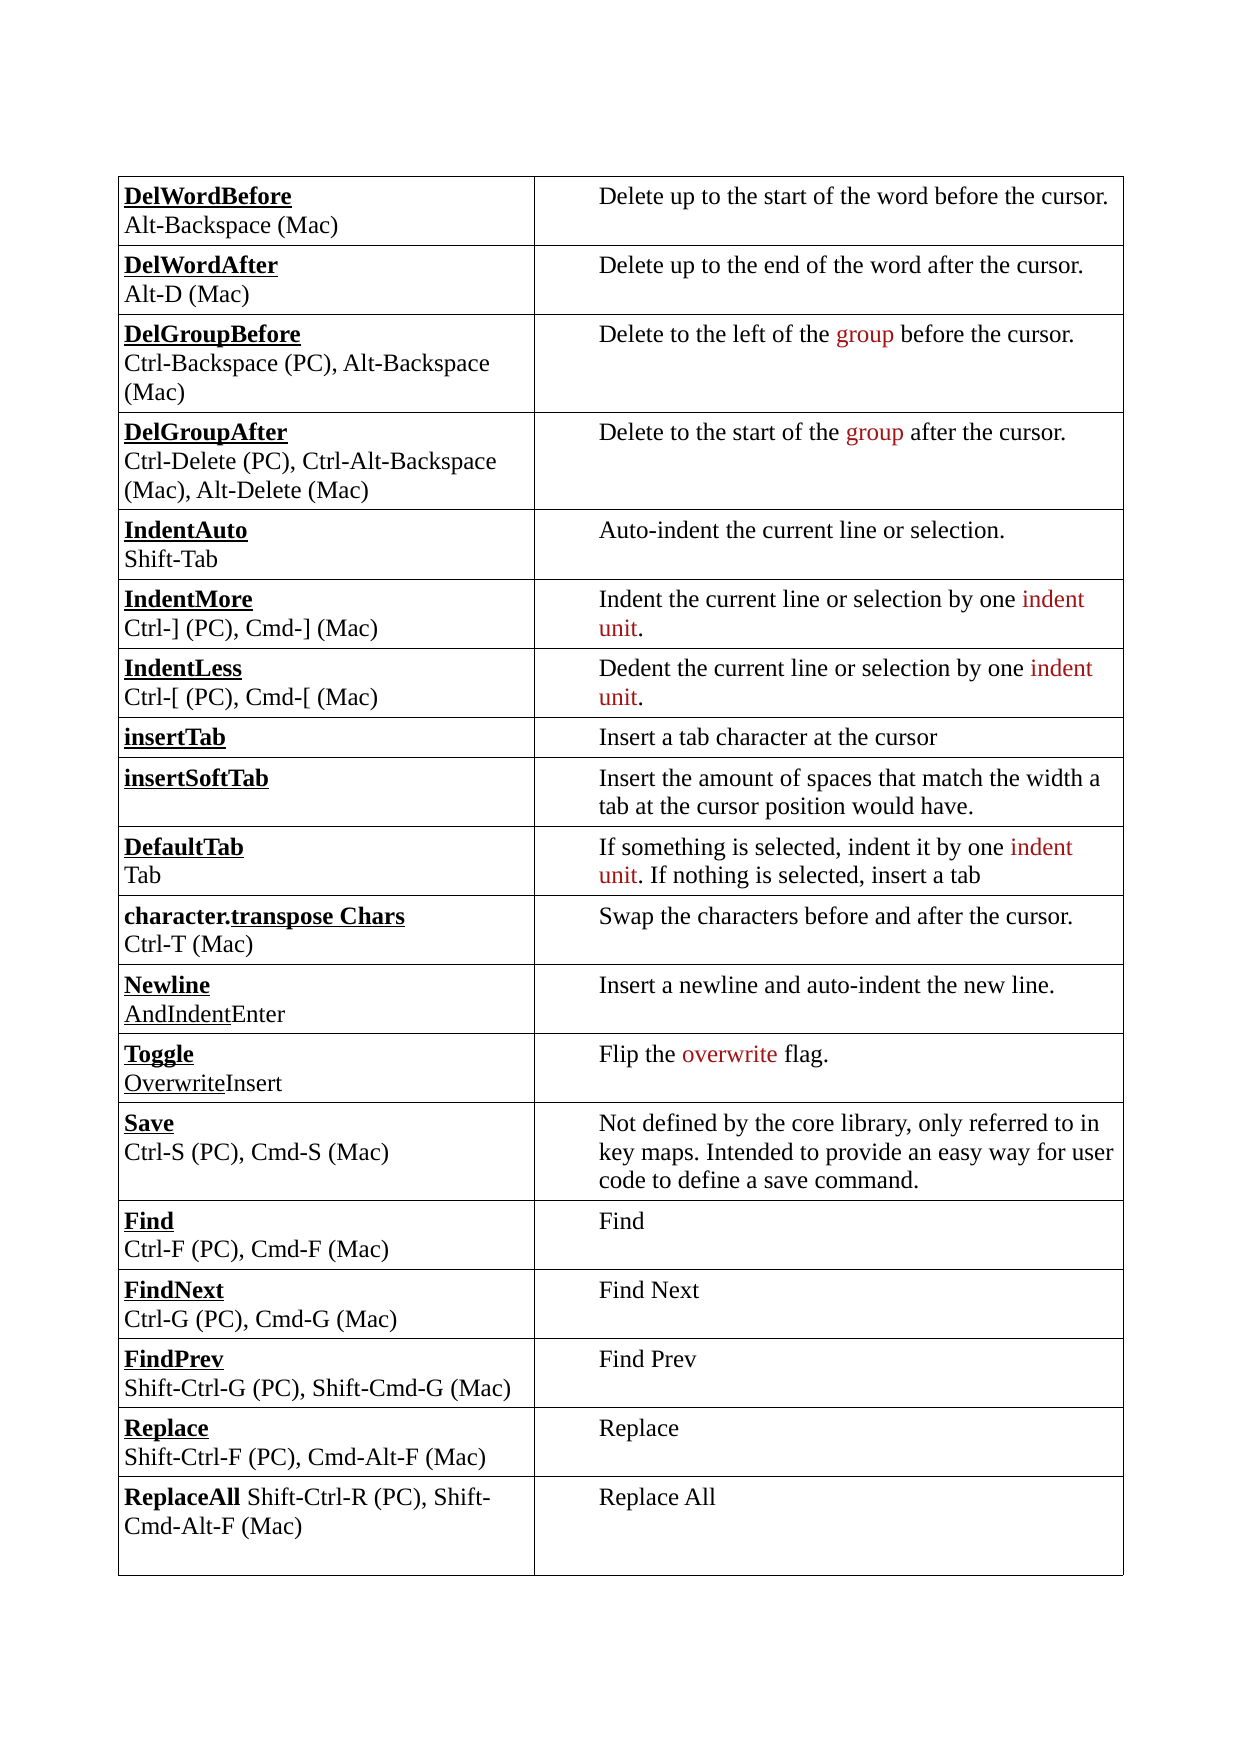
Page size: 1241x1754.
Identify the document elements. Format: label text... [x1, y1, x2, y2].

table_cell Find Ctrl-F (PC), Cmd-F (Mac) [119, 1201, 534, 1269]
table_cell Dedent the current line or selection by one indent unit. [535, 649, 1123, 717]
table_cell FindNext Ctrl-G (PC), Cmd-G (Mac) [119, 1270, 534, 1338]
table_header DelWordBefore Alt-Backspace (Mac) [119, 177, 534, 245]
table_cell IndentMore Ctrl-] (PC), Cmd-] (Mac) [119, 580, 534, 647]
table_cell IndentAuto Shift-Tab [119, 510, 534, 578]
table_cell Swap the characters before and after the cursor. [535, 896, 1123, 964]
table_cell Replace All [535, 1477, 1123, 1575]
table_cell DelGroupBefore Ctrl-Backspace (PC), Alt-Backspace (Mac) [119, 315, 534, 412]
table_cell Not defined by the core library, only referred to in key maps. Intended to provide an easy way for user code to define a save command. [535, 1103, 1123, 1200]
table_cell IndentLess Ctrl-[ (PC), Cmd-[ (Mac) [119, 649, 534, 717]
table_cell Newline AndIndentEnter [119, 965, 534, 1033]
table_cell Find Prev [535, 1339, 1123, 1407]
table_cell FindPrev Shift-Ctrl-G (PC), Shift-Cmd-G (Mac) [119, 1339, 534, 1407]
table_cell Delete up to the end of the word after the cursor. [535, 246, 1123, 314]
table_cell Insert a newline and auto-indent the new line. [535, 965, 1123, 1033]
table_cell Flip the overwrite flag. [535, 1034, 1123, 1102]
table_cell insertSoftTab [119, 758, 534, 826]
table_cell If something is selected, indent it by one indent unit. If nothing is selected, insert a tab [535, 827, 1123, 895]
table_cell Replace Shift-Ctrl-F (PC), Cmd-Alt-F (Mac) [119, 1408, 534, 1476]
table_cell DefaultTab Tab [119, 827, 534, 895]
table_cell Indent the current line or selection by one indent unit. [535, 580, 1123, 647]
table_cell insertTab [119, 718, 534, 757]
table_cell character.transpose Chars Ctrl-T (Mac) [119, 896, 534, 964]
table_cell Find [535, 1201, 1123, 1269]
table_cell Save Ctrl-S (PC), Cmd-S (Mac) [119, 1103, 534, 1200]
table_cell Toggle OverwriteInsert [119, 1034, 534, 1102]
table_header Delete up to the start of the word before the cursor. [535, 177, 1123, 245]
table_cell Delete to the left of the group before the cursor. [535, 315, 1123, 412]
table_cell Replace [535, 1408, 1123, 1476]
table_cell Delete to the start of the group after the cursor. [535, 413, 1123, 509]
table_cell Auto-indent the current line or selection. [535, 510, 1123, 578]
table_cell ReplaceAll Shift-Ctrl-R (PC), Shift-Cmd-Alt-F (Mac) [119, 1477, 534, 1575]
table_cell Insert the amount of spaces that match the width a tab at the cursor position would have. [535, 758, 1123, 826]
table_cell DelGroupAfter Ctrl-Delete (PC), Ctrl-Alt-Backspace (Mac), Alt-Delete (Mac) [119, 413, 534, 509]
table_cell Insert a tab character at the cursor [535, 718, 1123, 757]
table_cell Find Next [535, 1270, 1123, 1338]
table_cell DelWordAfter Alt-D (Mac) [119, 246, 534, 314]
